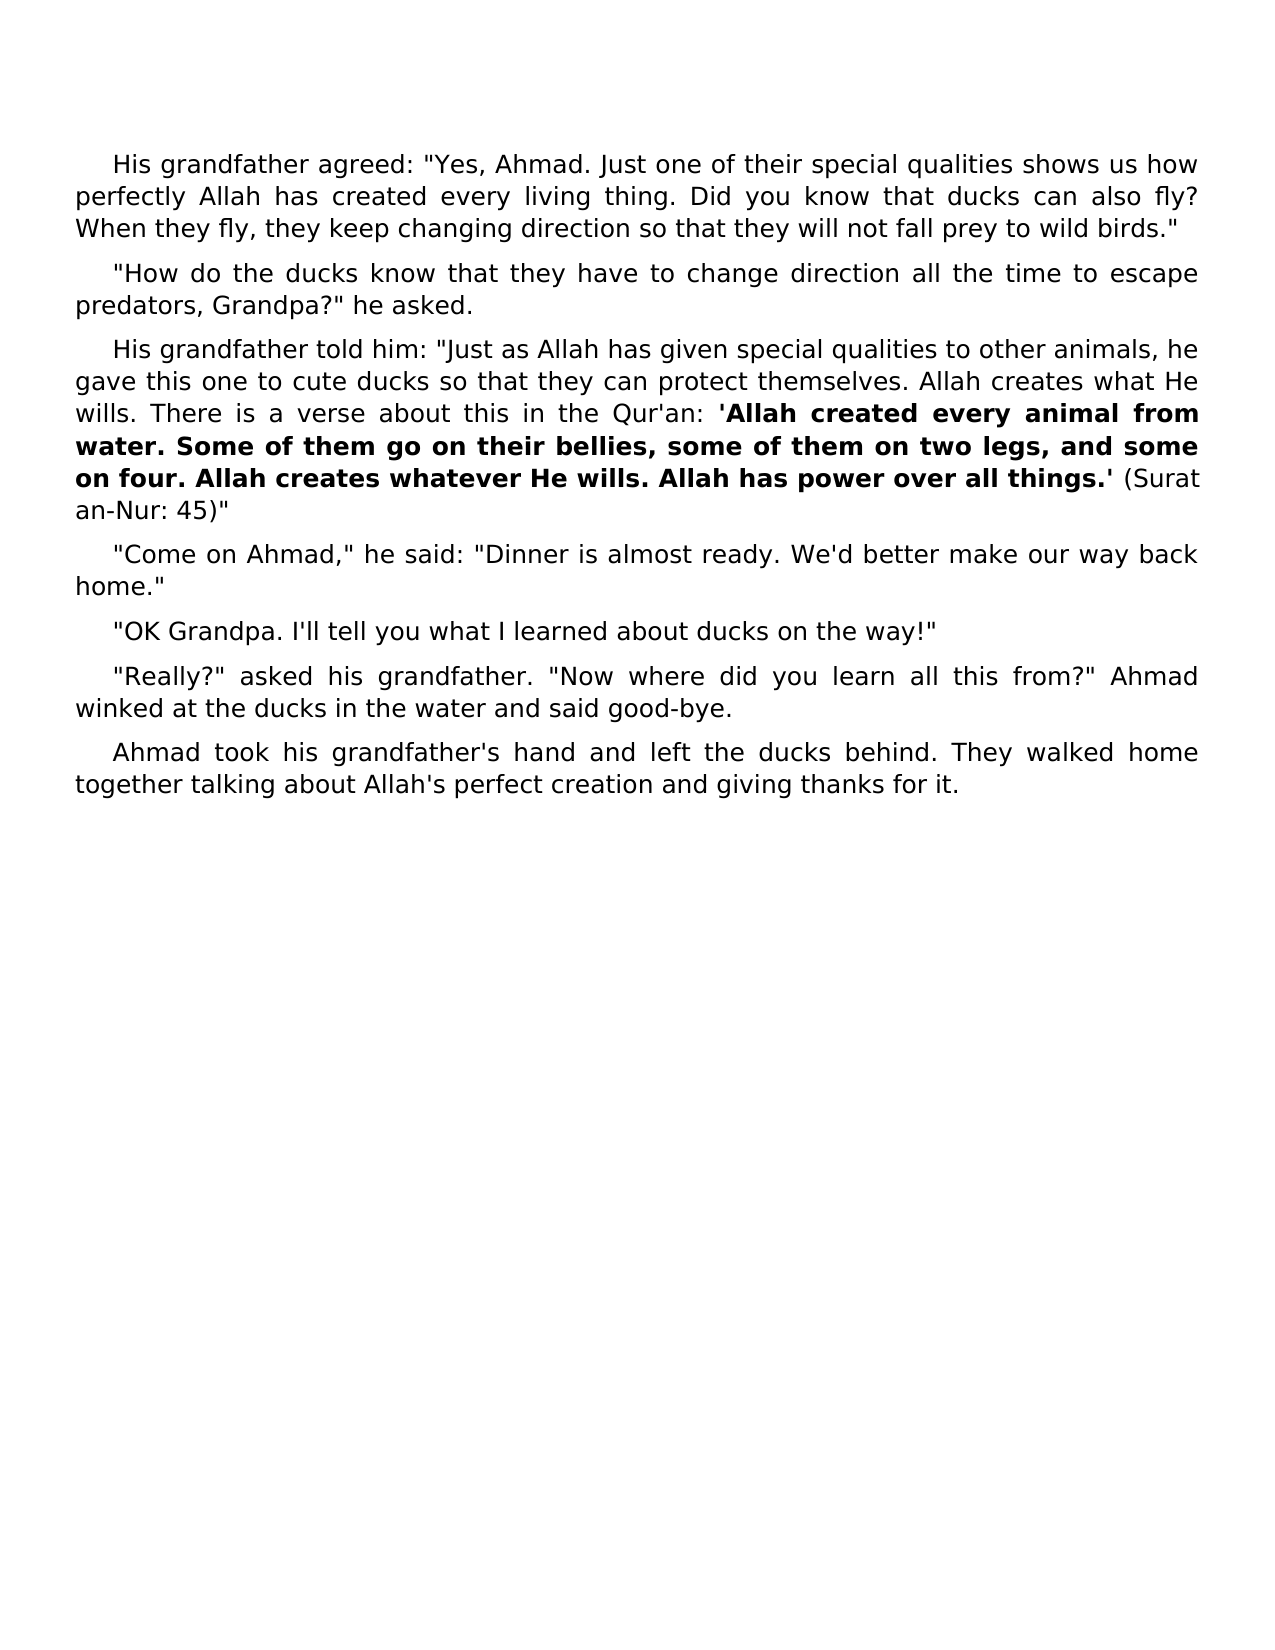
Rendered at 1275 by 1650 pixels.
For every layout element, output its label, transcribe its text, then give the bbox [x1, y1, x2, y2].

text His grandfather told him: "Just as Allah has given special qualities to other animals, he gave this one to cute ducks so that they can protect themselves. Allah creates what He wills. There is a verse about this in the Qur'an: 'Allah created every animal from water. Some of them go on their bellies, some of them on two legs, and some on four. Allah creates whatever He wills. Allah has power over all things.' (Surat an-Nur: 45)" [75, 335, 1200, 525]
text His grandfather agreed: "Yes, Ahmad. Just one of their special qualities shows us how perfectly Allah has created every living thing. Did you know that ducks can also fly? When they fly, they keep changing direction so that they will not fall prey to wild birds." [75, 150, 1200, 243]
text "Really?" asked his grandfather. "Now where did you learn all this from?" Ahmad winked at the ducks in the water and said good-bye. [75, 662, 1200, 723]
text "Come on Ahmad," he said: "Dinner is almost ready. We'd better make our way back home." [75, 540, 1200, 602]
text Ahmad took his grandfather's hand and left the ducks behind. They walked home together talking about Allah's perfect creation and giving thanks for it. [75, 738, 1200, 799]
text "OK Grandpa. I'll tell you what I learned about ducks on the way!" [75, 617, 1200, 646]
text "How do the ducks know that they have to change direction all the time to escape predators, Grandpa?" he asked. [75, 259, 1200, 320]
